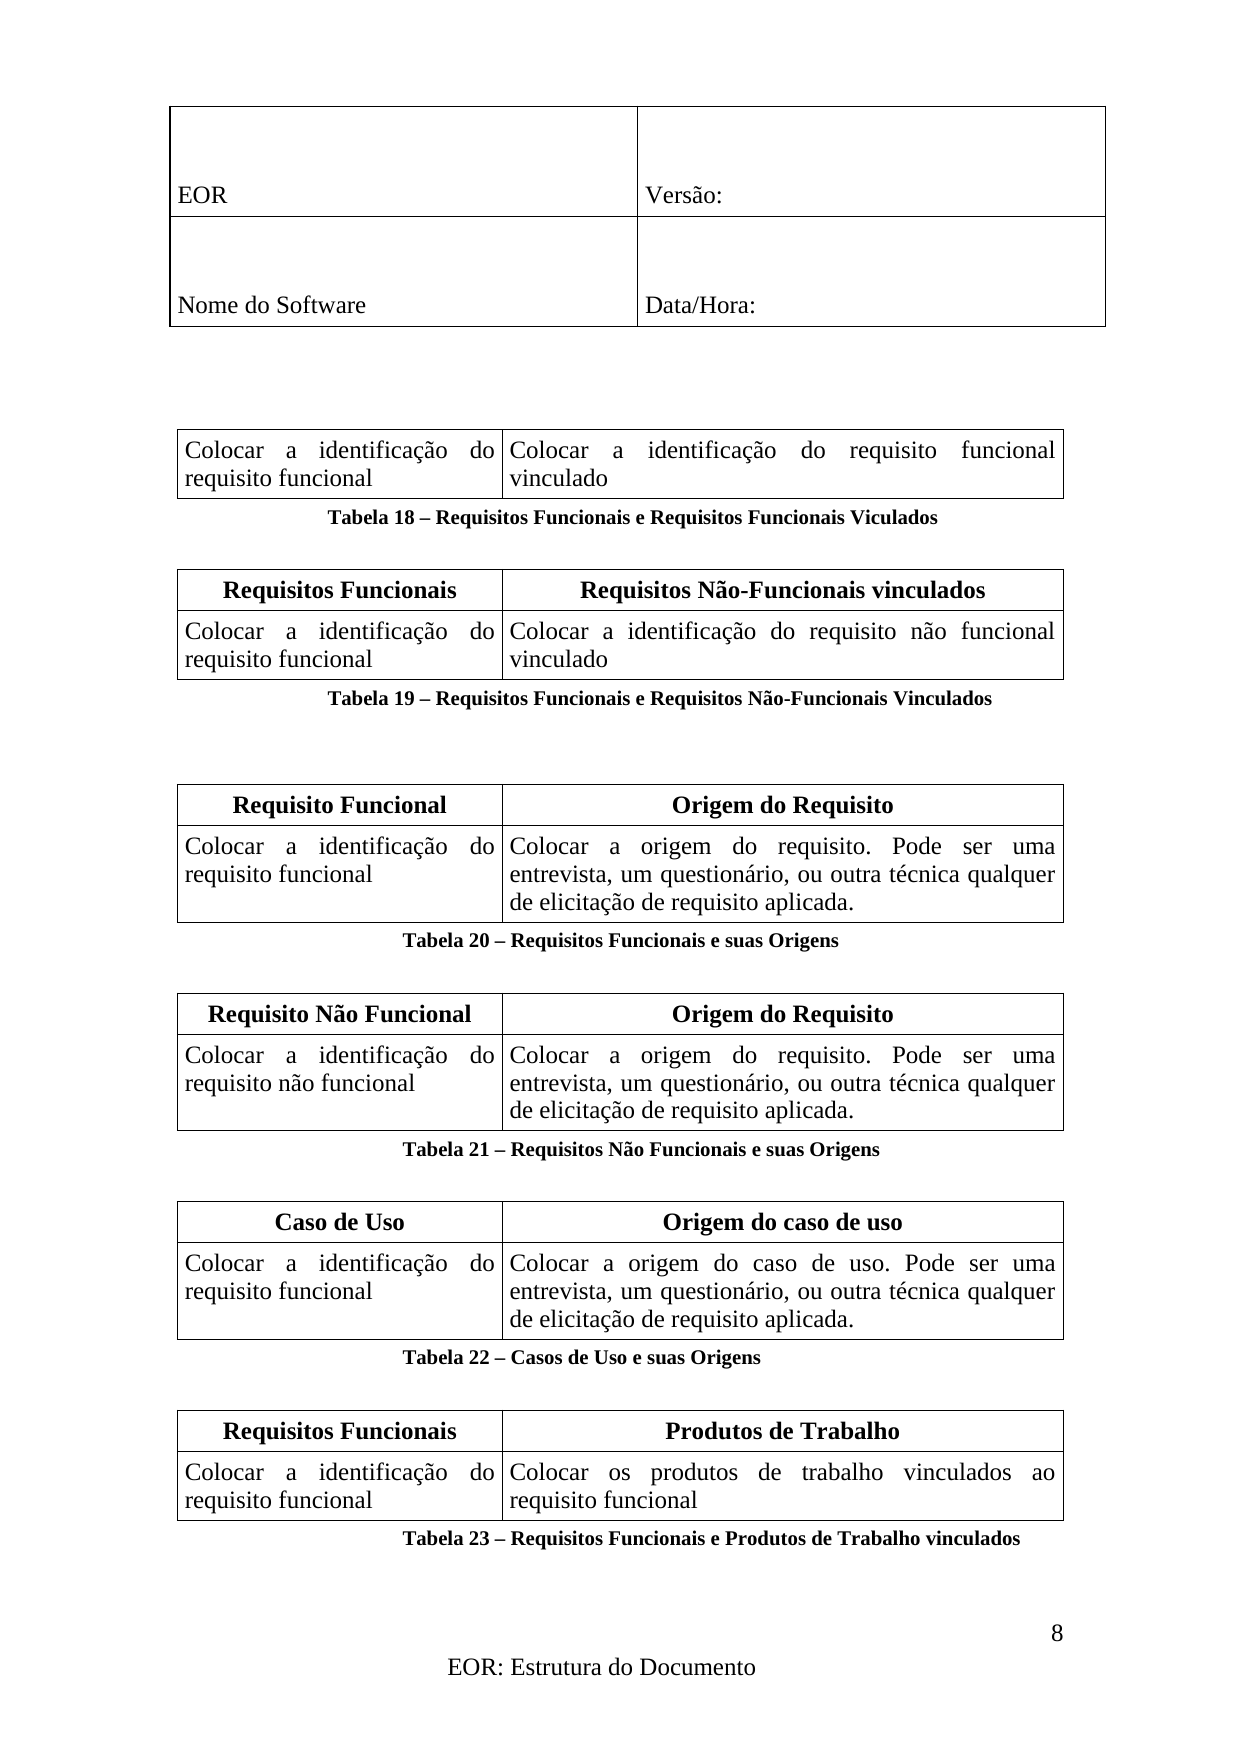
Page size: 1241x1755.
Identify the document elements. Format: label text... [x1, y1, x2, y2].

table_cell Colocar a origem do requisito. Pode ser uma entrevista, um questionário, ou outra técnica qualquer de elicitação de requisito aplicada. [503, 826, 1063, 922]
table_cell Colocar a identificação do requisito não funcional vinculado [503, 611, 1063, 679]
table_cell Colocar a origem do requisito. Pode ser uma entrevista, um questionário, ou outra técnica qualquer de elicitação de requisito aplicada. [503, 1035, 1063, 1130]
text Tabela 21 – Requisitos Não Funcionais e suas Origens [327, 1138, 1063, 1161]
table_cell Colocar a identificação do requisito funcional [178, 430, 502, 498]
table_cell Colocar a identificação do requisito funcional [178, 826, 502, 922]
table_header Origem do Requisito [503, 994, 1063, 1034]
text Tabela 19 – Requisitos Funcionais e Requisitos Não-Funcionais Vinculados [252, 686, 1063, 709]
table_cell Colocar a identificação do requisito funcional [178, 611, 502, 679]
table_header Caso de Uso [178, 1202, 502, 1242]
table_header Requisitos Funcionais [178, 570, 502, 610]
table_header Origem do Requisito [503, 785, 1063, 825]
table_header Origem do caso de uso [503, 1202, 1063, 1242]
table_header Requisitos Não-Funcionais vinculados [503, 570, 1063, 610]
table_header Requisitos Funcionais [178, 1411, 502, 1451]
table_cell Colocar os produtos de trabalho vinculados ao requisito funcional [503, 1452, 1063, 1520]
table_cell Colocar a identificação do requisito funcional vinculado [503, 430, 1063, 498]
text Tabela 23 – Requisitos Funcionais e Produtos de Trabalho vinculados [327, 1527, 1063, 1550]
table_header Requisito Funcional [178, 785, 502, 825]
table_header Produtos de Trabalho [503, 1411, 1063, 1451]
text Tabela 22 – Casos de Uso e suas Origens [327, 1346, 1063, 1369]
table_cell Colocar a identificação do requisito não funcional [178, 1035, 502, 1130]
table_cell Colocar a identificação do requisito funcional [178, 1243, 502, 1339]
table_header Requisito Não Funcional [178, 994, 502, 1034]
text Tabela 20 – Requisitos Funcionais e suas Origens [327, 929, 1063, 952]
table_cell Colocar a identificação do requisito funcional [178, 1452, 502, 1520]
text Tabela 18 – Requisitos Funcionais e Requisitos Funcionais Viculados [252, 506, 1063, 529]
table_cell Colocar a origem do caso de uso. Pode ser uma entrevista, um questionário, ou outra técnica qualquer de elicitação de requisito aplicada. [503, 1243, 1063, 1339]
